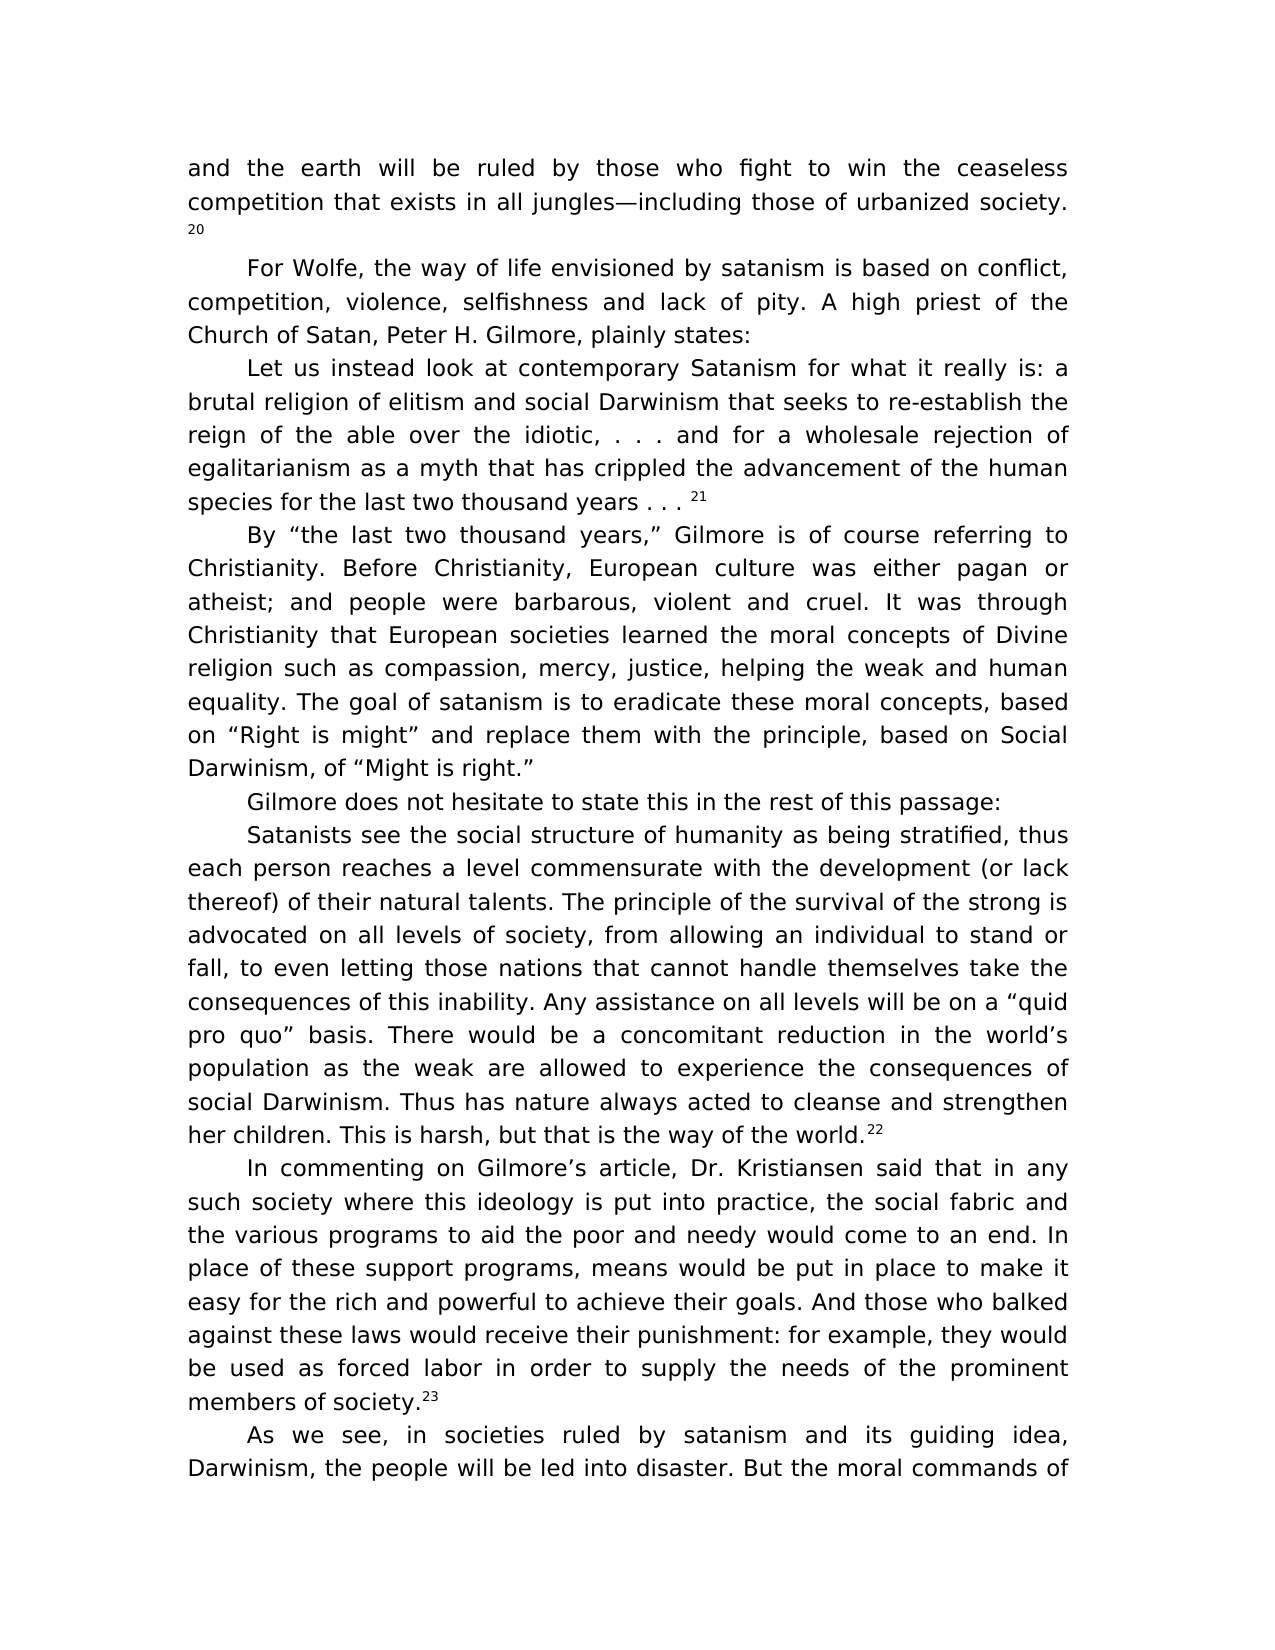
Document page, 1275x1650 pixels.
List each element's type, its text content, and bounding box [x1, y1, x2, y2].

text For Wolfe, the way of life envisioned by satanism is based on conflict, competition, violence, selfishness and lack of pity. A high priest of the Church of Satan, Peter H. Gilmore, plainly states: [187, 250, 1070, 350]
text and the earth will be ruled by those who fight to win the ceaseless competition that exists in all jungles—including those of urbanized society. 20 [187, 150, 1070, 250]
text In commenting on Gilmore’s article, Dr. Kristiansen said that in any such society where this ideology is put into practice, the social fabric and the various programs to aid the poor and needy would come to an end. In place of these support programs, means would be put in place to make it easy for the rich and powerful to achieve their goals. And those who balked against these laws would receive their punishment: for example, they would be used as forced labor in order to supply the needs of the prominent members of society.23 [187, 1150, 1070, 1417]
text Let us instead look at contemporary Satanism for what it really is: a brutal religion of elitism and social Darwinism that seeks to re-establish the reign of the able over the idiotic, . . . and for a wholesale rejection of egalitarianism as a myth that has crippled the advancement of the human species for the last two thousand years . . . 21 [187, 350, 1070, 517]
text Gilmore does not hesitate to state this in the rest of this passage: [187, 783, 1070, 817]
text By “the last two thousand years,” Gilmore is of course referring to Christianity. Before Christianity, European culture was either pagan or atheist; and people were barbarous, violent and cruel. It was through Christianity that European societies learned the moral concepts of Divine religion such as compassion, mercy, justice, helping the weak and human equality. The goal of satanism is to eradicate these moral concepts, based on “Right is might” and replace them with the principle, based on Social Darwinism, of “Might is right.” [187, 517, 1070, 783]
text Satanists see the social structure of humanity as being stratified, thus each person reaches a level commensurate with the development (or lack thereof) of their natural talents. The principle of the survival of the strong is advocated on all levels of society, from allowing an individual to stand or fall, to even letting those nations that cannot handle themselves take the consequences of this inability. Any assistance on all levels will be on a “quid pro quo” basis. There would be a concomitant reduction in the world’s population as the weak are allowed to experience the consequences of social Darwinism. Thus has nature always acted to cleanse and strengthen her children. This is harsh, but that is the way of the world.22 [187, 817, 1070, 1150]
text As we see, in societies ruled by satanism and its guiding idea, Darwinism, the people will be led into disaster. But the moral commands of [187, 1417, 1070, 1483]
